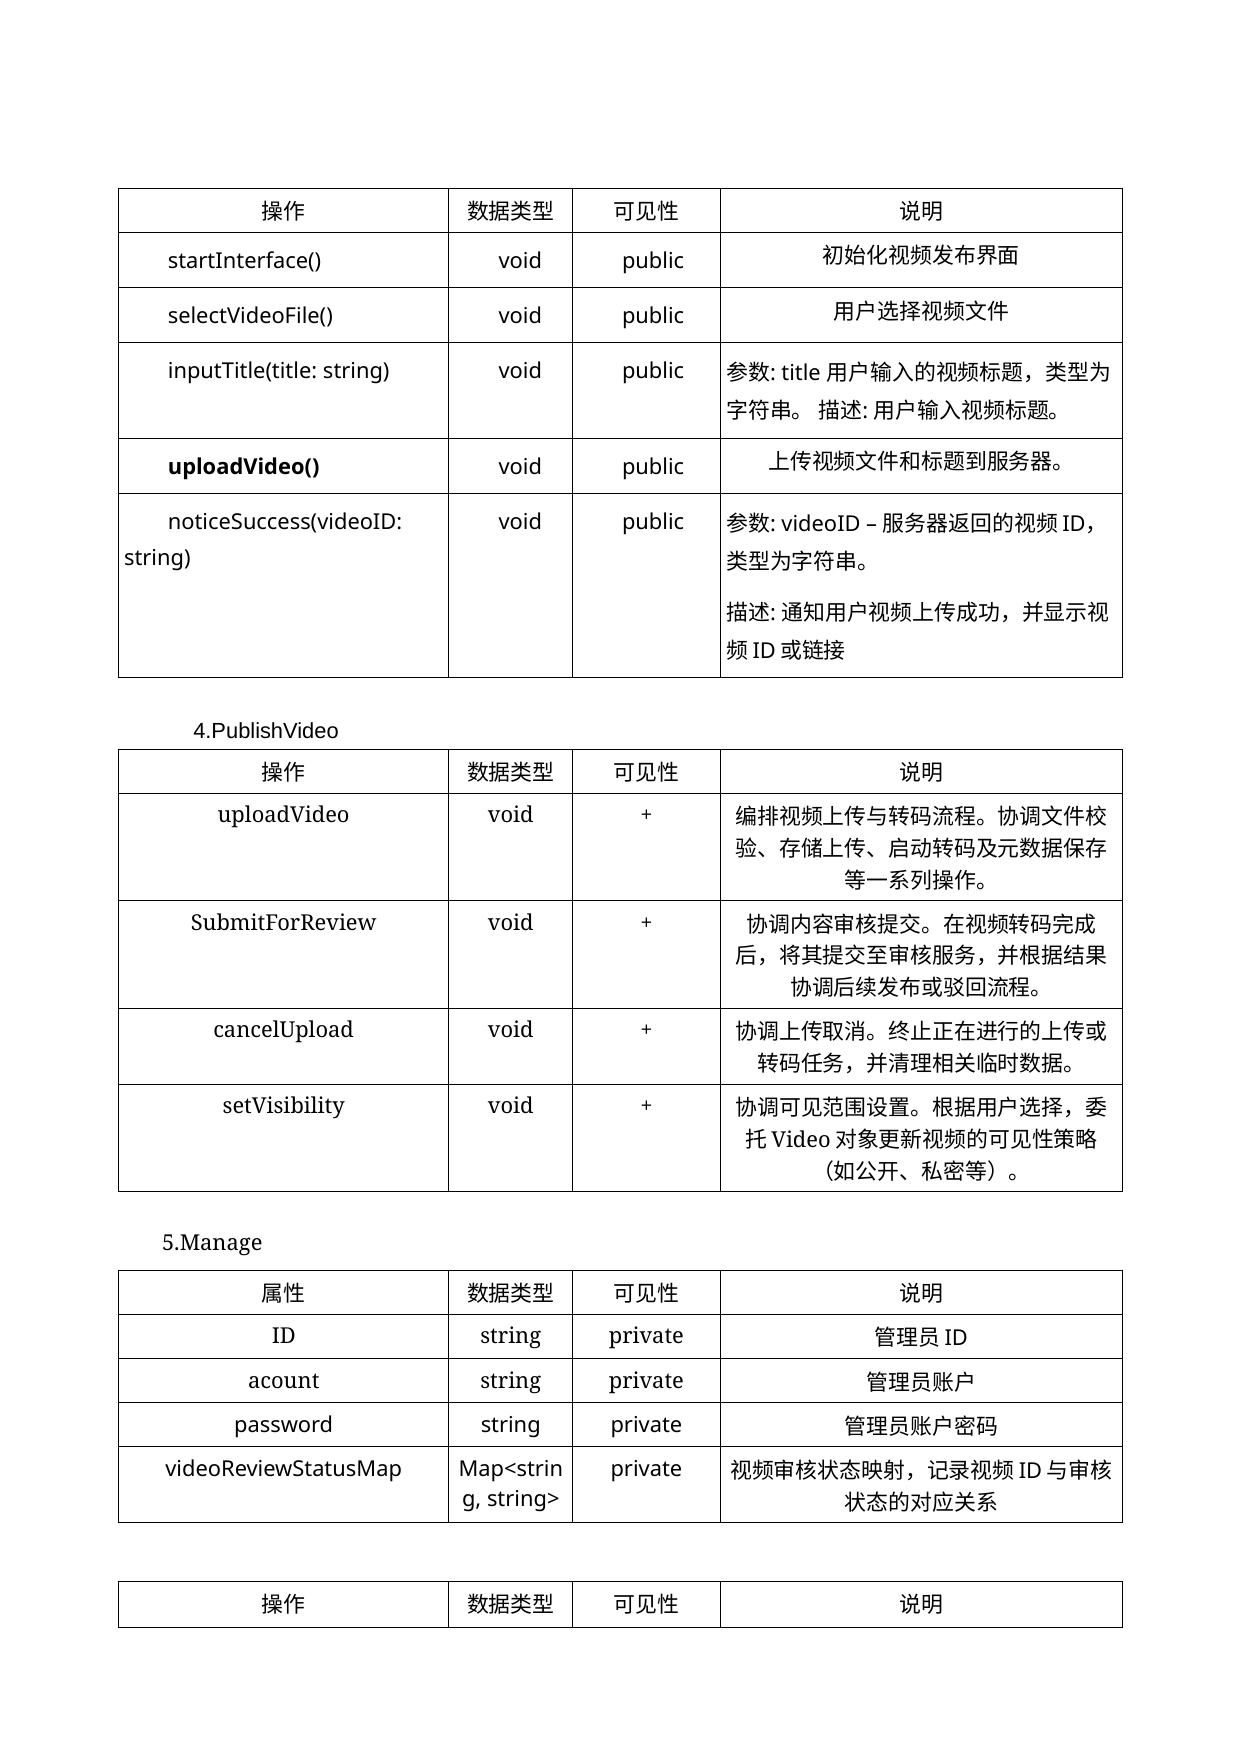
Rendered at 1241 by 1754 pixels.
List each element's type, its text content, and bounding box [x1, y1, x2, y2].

table_cell acount [119, 1359, 448, 1402]
table_header 属性 [119, 1271, 448, 1314]
subtitle 4.PublishVideo [118, 718, 1122, 743]
table_cell startInterface() [119, 233, 448, 287]
table_header 操作 [119, 1582, 448, 1627]
table_cell public [573, 288, 720, 342]
table_cell inputTitle(title: string) [119, 343, 448, 437]
table_cell setVisibility [119, 1085, 448, 1191]
table_cell cancelUpload [119, 1009, 448, 1083]
table_header 说明 [721, 750, 1122, 793]
table_cell uploadVideo() [119, 439, 448, 493]
table_cell void [449, 233, 572, 287]
table_cell void [449, 1085, 572, 1191]
table_header 说明 [721, 189, 1122, 232]
table_cell 编排视频上传与转码流程。协调文件校验、存储上传、启动转码及元数据保存等一系列操作。 [721, 794, 1122, 900]
table_header 说明 [721, 1271, 1122, 1314]
table_cell + [573, 901, 720, 1008]
table_cell uploadVideo [119, 794, 448, 900]
table_cell 初始化视频发布界面 [721, 233, 1122, 287]
table_cell void [449, 494, 572, 677]
table_cell Map<string, string> [449, 1447, 572, 1522]
table_cell videoReviewStatusMap [119, 1447, 448, 1522]
table_cell 参数: title 用户输入的视频标题，类型为字符串。 描述: 用户输入视频标题。 [721, 343, 1122, 437]
table_cell 用户选择视频文件 [721, 288, 1122, 342]
table_header 数据类型 [449, 1582, 572, 1627]
table_cell 管理员账户密码 [721, 1403, 1122, 1446]
table_cell SubmitForReview [119, 901, 448, 1008]
table_cell selectVideoFile() [119, 288, 448, 342]
table_cell public [573, 439, 720, 493]
table_cell private [573, 1447, 720, 1522]
table_cell 协调上传取消。终止正在进行的上传或转码任务，并清理相关临时数据。 [721, 1009, 1122, 1083]
table_cell ID [119, 1315, 448, 1358]
table_cell string [449, 1403, 572, 1446]
table_header 说明 [721, 1582, 1122, 1627]
table_cell void [449, 288, 572, 342]
table_cell private [573, 1403, 720, 1446]
table_cell 管理员账户 [721, 1359, 1122, 1402]
table_header 操作 [119, 750, 448, 793]
table_cell + [573, 1085, 720, 1191]
table_cell string [449, 1359, 572, 1402]
table_cell password [119, 1403, 448, 1446]
table_header 数据类型 [449, 189, 572, 232]
table_cell void [449, 343, 572, 437]
table_cell 参数: videoID – 服务器返回的视频ID，类型为字符串。 描述: 通知用户视频上传成功，并显示视频ID或链接 [721, 494, 1122, 677]
table_cell void [449, 1009, 572, 1083]
table_header 可见性 [573, 1271, 720, 1314]
table_cell public [573, 343, 720, 437]
table_cell public [573, 494, 720, 677]
table_header 可见性 [573, 189, 720, 232]
table_header 可见性 [573, 750, 720, 793]
table_header 操作 [119, 189, 448, 232]
table_cell 管理员ID [721, 1315, 1122, 1358]
text 5.Manage [118, 1227, 1122, 1257]
table_cell 协调可见范围设置。根据用户选择，委托Video对象更新视频的可见性策略（如公开、私密等）。 [721, 1085, 1122, 1191]
table_cell string [449, 1315, 572, 1358]
table_cell 协调内容审核提交。在视频转码完成后，将其提交至审核服务，并根据结果协调后续发布或驳回流程。 [721, 901, 1122, 1008]
table_cell void [449, 794, 572, 900]
table_header 数据类型 [449, 750, 572, 793]
table_cell void [449, 439, 572, 493]
table_cell private [573, 1315, 720, 1358]
table_cell public [573, 233, 720, 287]
table_cell noticeSuccess(videoID: string) [119, 494, 448, 677]
table_cell + [573, 1009, 720, 1083]
table_cell + [573, 794, 720, 900]
table_cell private [573, 1359, 720, 1402]
table_header 数据类型 [449, 1271, 572, 1314]
table_cell 视频审核状态映射，记录视频ID与审核状态的对应关系 [721, 1447, 1122, 1522]
table_cell 上传视频文件和标题到服务器。 [721, 439, 1122, 493]
table_cell void [449, 901, 572, 1008]
table_header 可见性 [573, 1582, 720, 1627]
